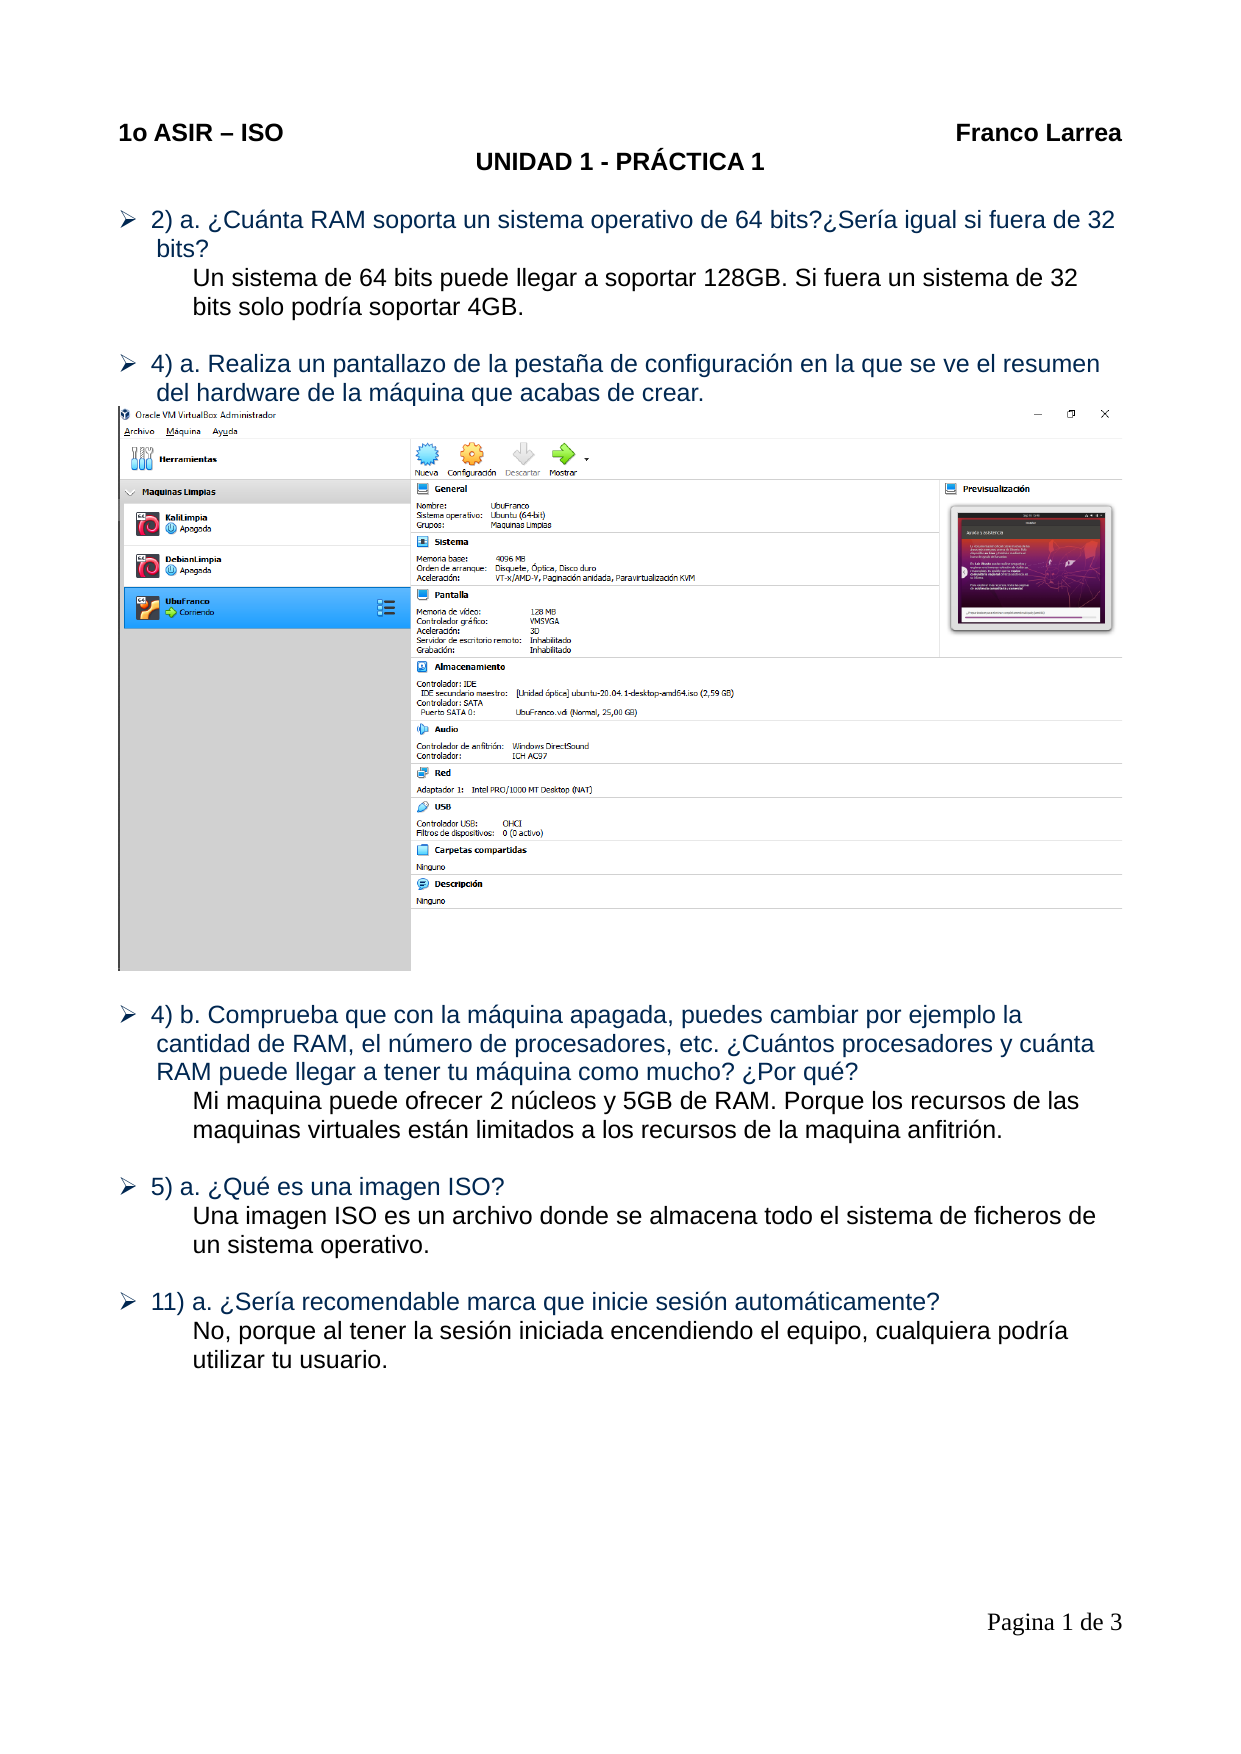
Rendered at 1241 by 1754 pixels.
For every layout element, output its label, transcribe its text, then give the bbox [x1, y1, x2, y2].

subtitle 11) a. ¿Sería recomendable marca que inicie sesión automáticamente? [118, 1287, 1122, 1316]
picture [118, 406, 1123, 971]
subtitle 2) a. ¿Cuánta RAM soporta un sistema operativo de 64 bits?¿Sería igual si fuera de 32 bits? [118, 205, 1122, 263]
text Una imagen ISO es un archivo donde se almacena todo el sistema de ficheros de un sistema operativo. [192, 1201, 1122, 1259]
text Un sistema de 64 bits puede llegar a soportar 128GB. Si fuera un sistema de 32 bits solo podría soportar 4GB. [192, 263, 1122, 320]
subtitle 4) a. Realiza un pantallazo de la pestaña de configuración en la que se ve el resumen del hardware de la máquina que acabas de crear. [118, 349, 1122, 406]
text No, porque al tener la sesión iniciada encendiendo el equipo, cualquiera podría utilizar tu usuario. [192, 1316, 1122, 1374]
text Mi maquina puede ofrecer 2 núcleos y 5GB de RAM. Porque los recursos de las maquinas virtuales están limitados a los recursos de la maquina anfitrión. [192, 1086, 1122, 1143]
subtitle 5) a. ¿Qué es una imagen ISO? [118, 1172, 1122, 1201]
subtitle 4) b. Comprueba que con la máquina apagada, puedes cambiar por ejemplo la cantidad de RAM, el número de procesadores, etc. ¿Cuántos procesadores y cuánta RAM puede llegar a tener tu máquina como mucho? ¿Por qué? [118, 1000, 1122, 1086]
